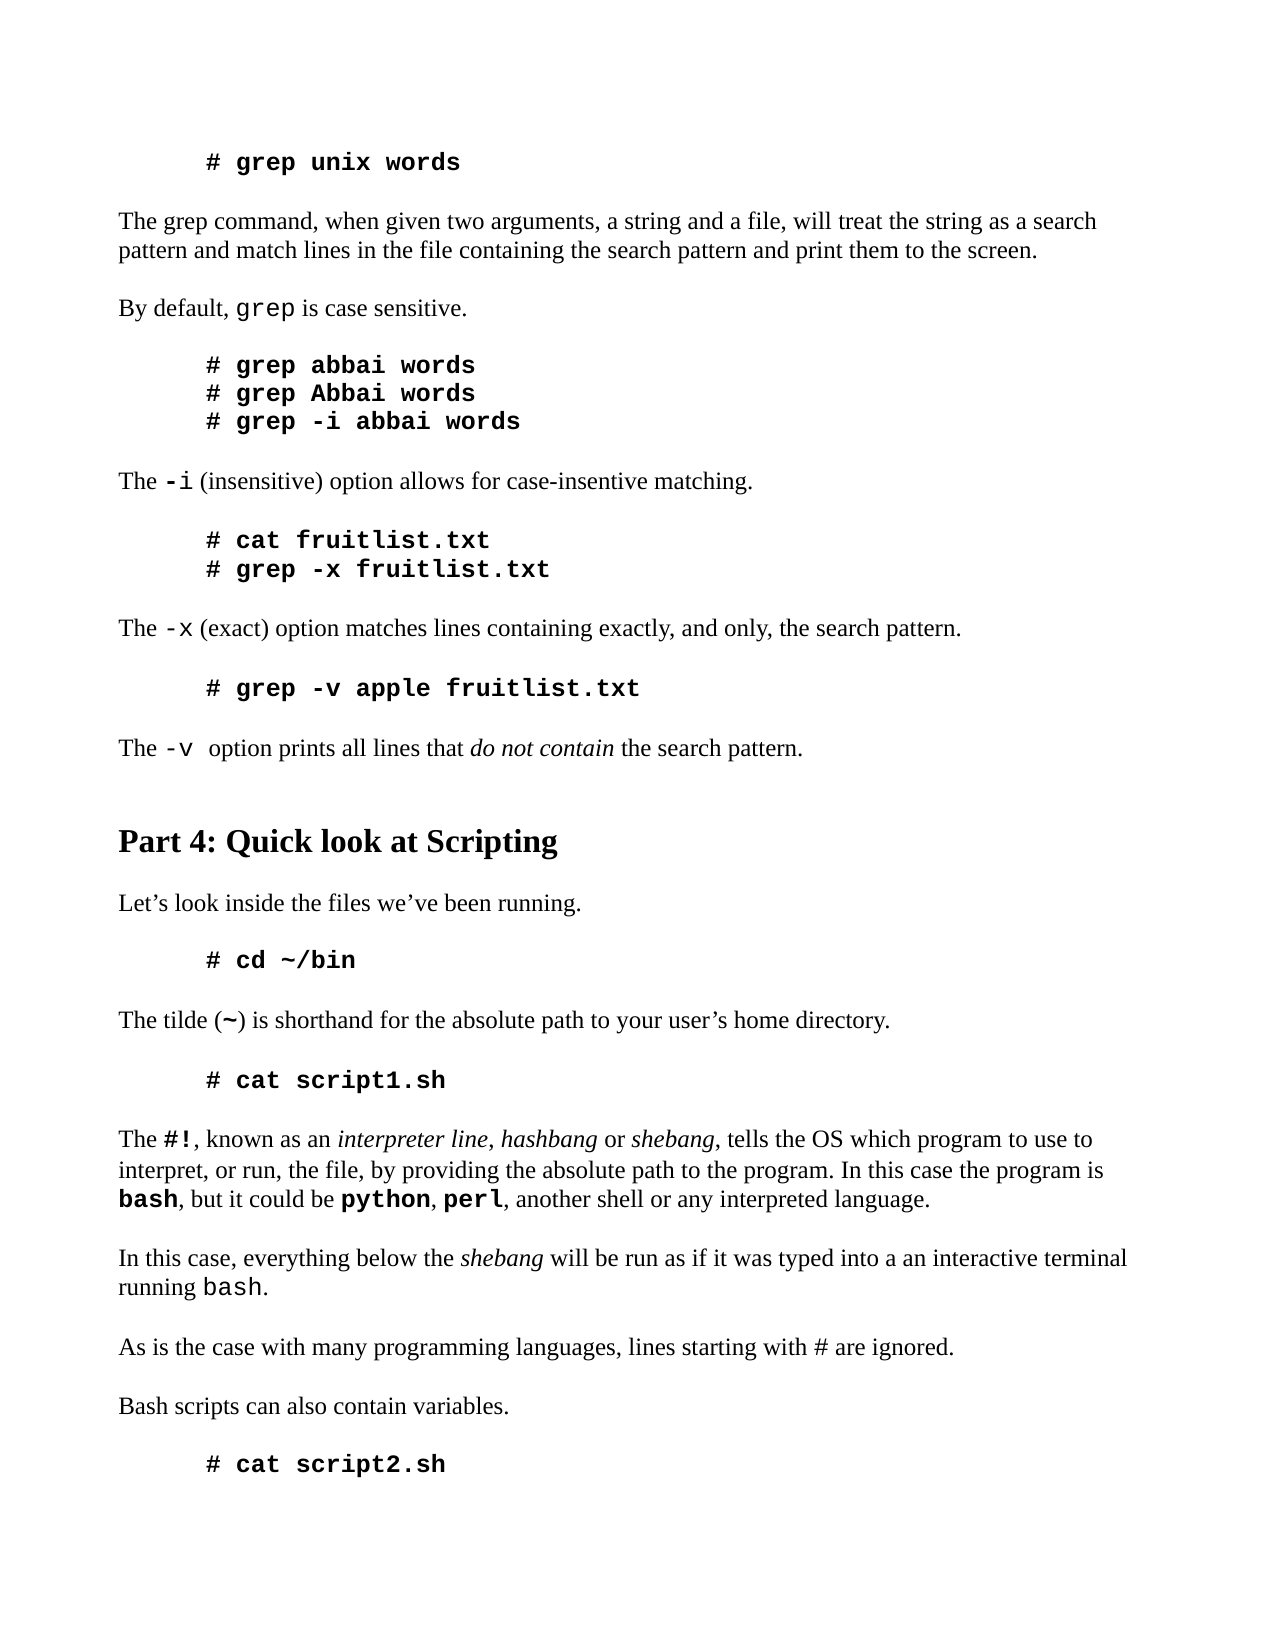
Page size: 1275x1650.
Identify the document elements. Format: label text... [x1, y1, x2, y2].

text By default, grep is case sensitive. [118, 293, 1157, 323]
text Let’s look inside the files we’ve been running. [118, 888, 1157, 917]
text # grep -x fruitlist.txt [118, 556, 1157, 585]
text # cat fruitlist.txt [118, 526, 1157, 556]
text The tilde (~) is shorthand for the absolute path to your user’s home directory. [118, 1005, 1157, 1036]
text # grep unix words [118, 147, 1157, 178]
text # cat script2.sh [118, 1449, 1157, 1480]
text Part 4: Quick look at Scripting [118, 821, 1157, 859]
text # grep -i abbai words [118, 409, 1157, 437]
text # grep Abbai words [118, 381, 1157, 409]
text # cd ~/bin [118, 946, 1157, 976]
text The #!, known as an interpreter line, hashbang or shebang, tells the OS which program to use to interpret, or run, the file, by providing the absolute path to the program. In this case the program is bash, but it could be python, perl, another shell or any interpreted language. [118, 1124, 1157, 1215]
text The grep command, when given two arguments, a string and a file, will treat the string as a search pattern and match lines in the file containing the search pattern and print them to the screen. [118, 206, 1157, 264]
text Bash scripts can also contain variables. [118, 1391, 1157, 1420]
text # grep abbai words [118, 352, 1157, 381]
text As is the case with many programming languages, lines starting with # are ignored. [118, 1332, 1157, 1363]
text In this case, everything below the shebang will be run as if it was typed into a an interactive terminal running bash. [118, 1243, 1157, 1303]
text The -v option prints all lines that do not contain the search pattern. [118, 733, 1157, 763]
text # cat script1.sh [118, 1065, 1157, 1096]
text # grep -v apple fruitlist.txt [118, 673, 1157, 704]
text The -x (exact) option matches lines containing exactly, and only, the search pattern. [118, 613, 1157, 644]
text The -i (insensitive) option allows for case-insentive matching. [118, 466, 1157, 497]
